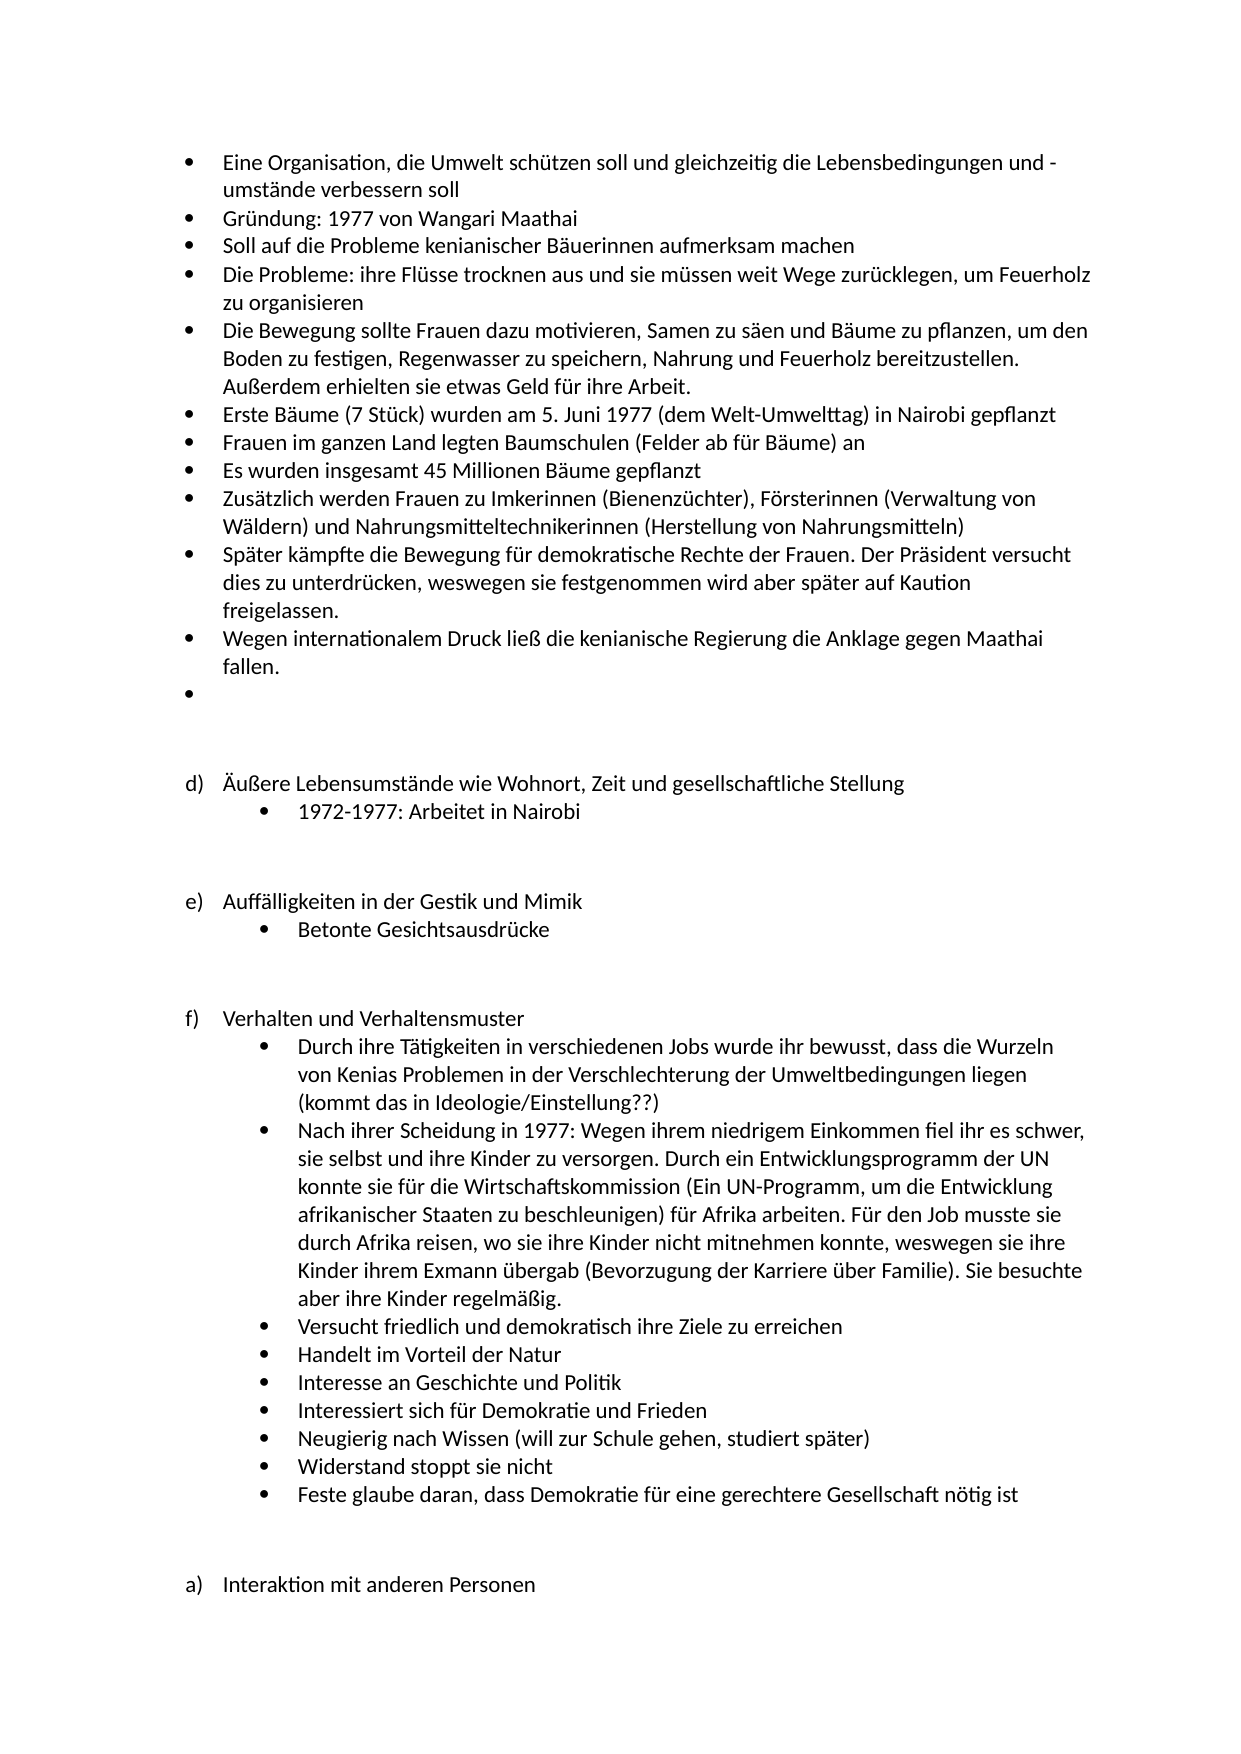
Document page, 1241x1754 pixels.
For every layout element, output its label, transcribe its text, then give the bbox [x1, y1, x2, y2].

list Nach ihrer Scheidung in 1977: Wegen ihrem niedrigem Einkommen fiel ihr es schwer, sie selbst und ihre Kinder zu versorgen. Durch ein Entwicklungsprogramm der UN konnte sie für die Wirtschaftskommission (Ein UN-Programm, um die Entwicklung afrikanischer Staaten zu beschleunigen) für Afrika arbeiten. Für den Job musste sie durch Afrika reisen, wo sie ihre Kinder nicht mitnehmen konnte, weswegen sie ihre Kinder ihrem Exmann übergab (Bevorzugung der Karriere über Familie). Sie besuchte aber ihre Kinder regelmäßig. [260, 1116, 1093, 1312]
list Soll auf die Probleme kenianischer Bäuerinnen aufmerksam machen [185, 232, 1093, 260]
list Es wurden insgesamt 45 Millionen Bäume gepflanzt [185, 456, 1093, 484]
list Durch ihre Tätigkeiten in verschiedenen Jobs wurde ihr bewusst, dass die Wurzeln von Kenias Problemen in der Verschlechterung der Umweltbedingungen liegen (kommt das in Ideologie/Einstellung??) [260, 1032, 1093, 1116]
list Interessiert sich für Demokratie und Frieden [260, 1396, 1093, 1424]
list Erste Bäume (7 Stück) wurden am 5. Juni 1977 (dem Welt-Umwelttag) in Nairobi gepflanzt [185, 400, 1093, 428]
list Eine Organisation, die Umwelt schützen soll und gleichzeitig die Lebensbedingungen und -umstände verbessern soll [185, 148, 1093, 204]
list Frauen im ganzen Land legten Baumschulen (Felder ab für Bäume) an [185, 428, 1093, 456]
list Neugierig nach Wissen (will zur Schule gehen, studiert später) [260, 1424, 1093, 1452]
list Widerstand stoppt sie nicht [260, 1452, 1093, 1481]
list Äußere Lebensumstände wie Wohnort, Zeit und gesellschaftliche Stellung [185, 769, 1093, 797]
list Zusätzlich werden Frauen zu Imkerinnen (Bienenzüchter), Försterinnen (Verwaltung von Wäldern) und Nahrungsmitteltechnikerinnen (Herstellung von Nahrungsmitteln) [185, 484, 1093, 540]
list Interesse an Geschichte und Politik [260, 1368, 1093, 1396]
list Die Probleme: ihre Flüsse trocknen aus und sie müssen weit Wege zurücklegen, um Feuerholz zu organisieren [185, 260, 1093, 316]
list Verhalten und Verhaltensmuster [185, 1004, 1093, 1032]
list Versucht friedlich und demokratisch ihre Ziele zu erreichen [260, 1312, 1093, 1340]
list Wegen internationalem Druck ließ die kenianische Regierung die Anklage gegen Maathai fallen. [185, 624, 1093, 680]
list Handelt im Vorteil der Natur [260, 1340, 1093, 1368]
list Betonte Gesichtsausdrücke [260, 915, 1093, 943]
list Feste glaube daran, dass Demokratie für eine gerechtere Gesellschaft nötig ist [260, 1481, 1093, 1508]
list Gründung: 1977 von Wangari Maathai [185, 204, 1093, 232]
list Auffälligkeiten in der Gestik und Mimik [185, 887, 1093, 915]
list 1972-1977: Arbeitet in Nairobi [260, 797, 1093, 825]
list Die Bewegung sollte Frauen dazu motivieren, Samen zu säen und Bäume zu pflanzen, um den Boden zu festigen, Regenwasser zu speichern, Nahrung und Feuerholz bereitzustellen. Außerdem erhielten sie etwas Geld für ihre Arbeit. [185, 316, 1093, 400]
list Später kämpfte die Bewegung für demokratische Rechte der Frauen. Der Präsident versucht dies zu unterdrücken, weswegen sie festgenommen wird aber später auf Kaution freigelassen. [185, 540, 1093, 624]
list Interaktion mit anderen Personen [185, 1570, 1093, 1598]
